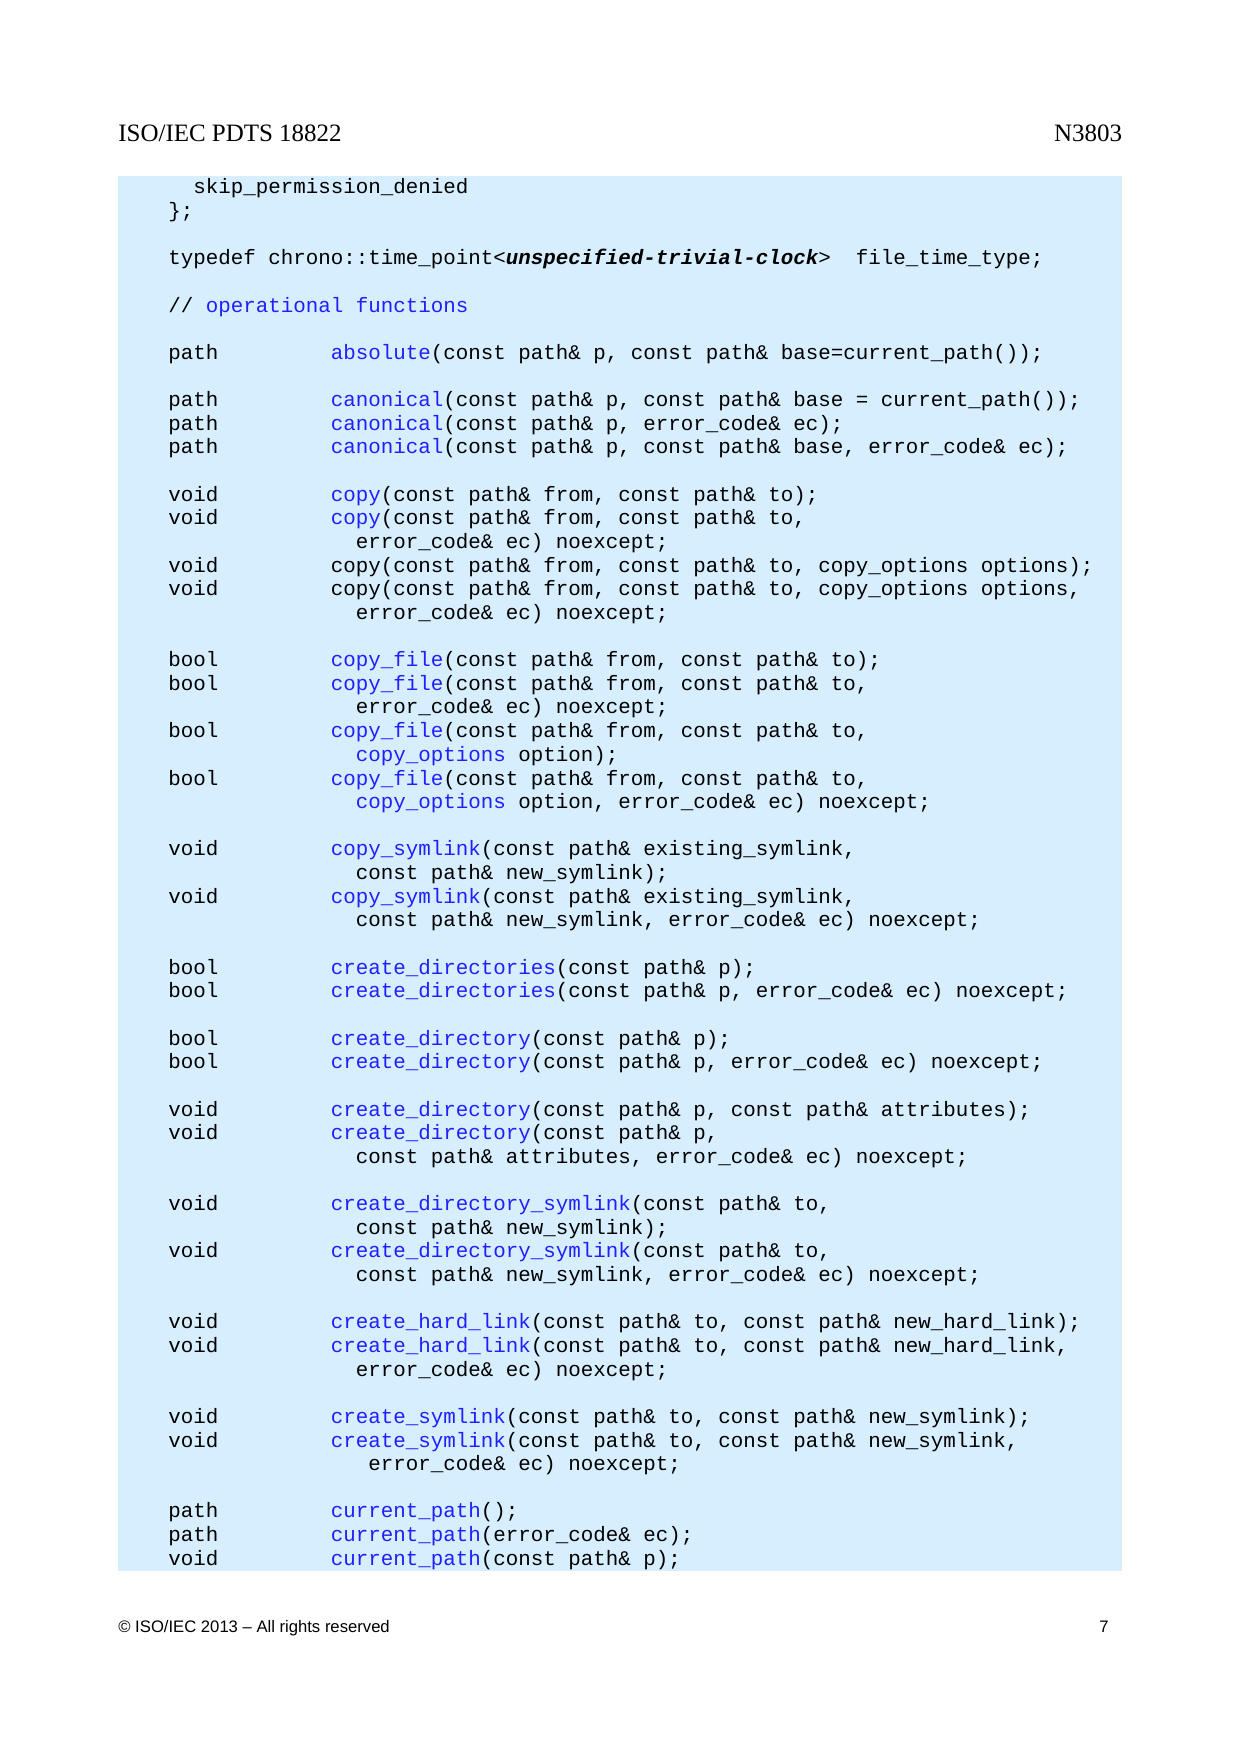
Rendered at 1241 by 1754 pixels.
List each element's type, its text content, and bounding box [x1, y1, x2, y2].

text bool create_directories(const path& p); [118, 957, 1122, 980]
text bool create_directory(const path& p, error_code& ec) noexcept; [118, 1051, 1122, 1075]
text path current_path(); [118, 1501, 1122, 1524]
text bool create_directory(const path& p); [118, 1028, 1122, 1051]
text void copy_symlink(const path& existing_symlink, const path& new_symlink, error_code& ec) noexcept; [118, 886, 1122, 933]
text path canonical(const path& p, error_code& ec); [118, 413, 1122, 436]
text error_code& ec) noexcept; [118, 1453, 1122, 1477]
text bool create_directories(const path& p, error_code& ec) noexcept; [118, 980, 1122, 1004]
text error_code& ec) noexcept; [118, 1359, 1122, 1382]
text void copy(const path& from, const path& to, error_code& ec) noexcept; [118, 507, 1122, 555]
text void copy(const path& from, const path& to); [118, 484, 1122, 507]
text void create_hard_link(const path& to, const path& new_hard_link); [118, 1311, 1122, 1335]
text void copy(const path& from, const path& to, copy_options options, [118, 578, 1122, 602]
text void create_directory(const path& p, const path& attributes); [118, 1098, 1122, 1122]
text void copy_symlink(const path& existing_symlink, const path& new_symlink); [118, 838, 1122, 886]
text bool copy_file(const path& from, const path& to, copy_options option); [118, 720, 1122, 767]
text }; [118, 200, 1122, 224]
text typedef chrono::time_point<unspecified-trivial-clock> file_time_type; [118, 247, 1122, 271]
text path canonical(const path& p, const path& base = current_path()); [118, 389, 1122, 413]
text error_code& ec) noexcept; [118, 602, 1122, 626]
text void create_directory_symlink(const path& to, const path& new_symlink); [118, 1193, 1122, 1240]
text path current_path(error_code& ec); [118, 1524, 1122, 1548]
text bool copy_file(const path& from, const path& to, copy_options option, error_code& ec) noexcept; [118, 767, 1122, 815]
text void create_directory(const path& p, const path& attributes, error_code& ec) noexcept; [118, 1122, 1122, 1169]
text bool copy_file(const path& from, const path& to, error_code& ec) noexcept; [118, 673, 1122, 720]
text void create_symlink(const path& to, const path& new_symlink); [118, 1406, 1122, 1429]
text path absolute(const path& p, const path& base=current_path()); [118, 342, 1122, 366]
text path canonical(const path& p, const path& base, error_code& ec); [118, 436, 1122, 460]
text void create_symlink(const path& to, const path& new_symlink, [118, 1429, 1122, 1453]
text bool copy_file(const path& from, const path& to); [118, 649, 1122, 673]
text void current_path(const path& p); [118, 1548, 1122, 1571]
text void create_directory_symlink(const path& to, const path& new_symlink, error_code& ec) noexcept; [118, 1240, 1122, 1288]
text // operational functions [118, 294, 1122, 318]
text void copy(const path& from, const path& to, copy_options options); [118, 555, 1122, 578]
text void create_hard_link(const path& to, const path& new_hard_link, [118, 1335, 1122, 1359]
text skip_permission_denied [118, 176, 1122, 200]
